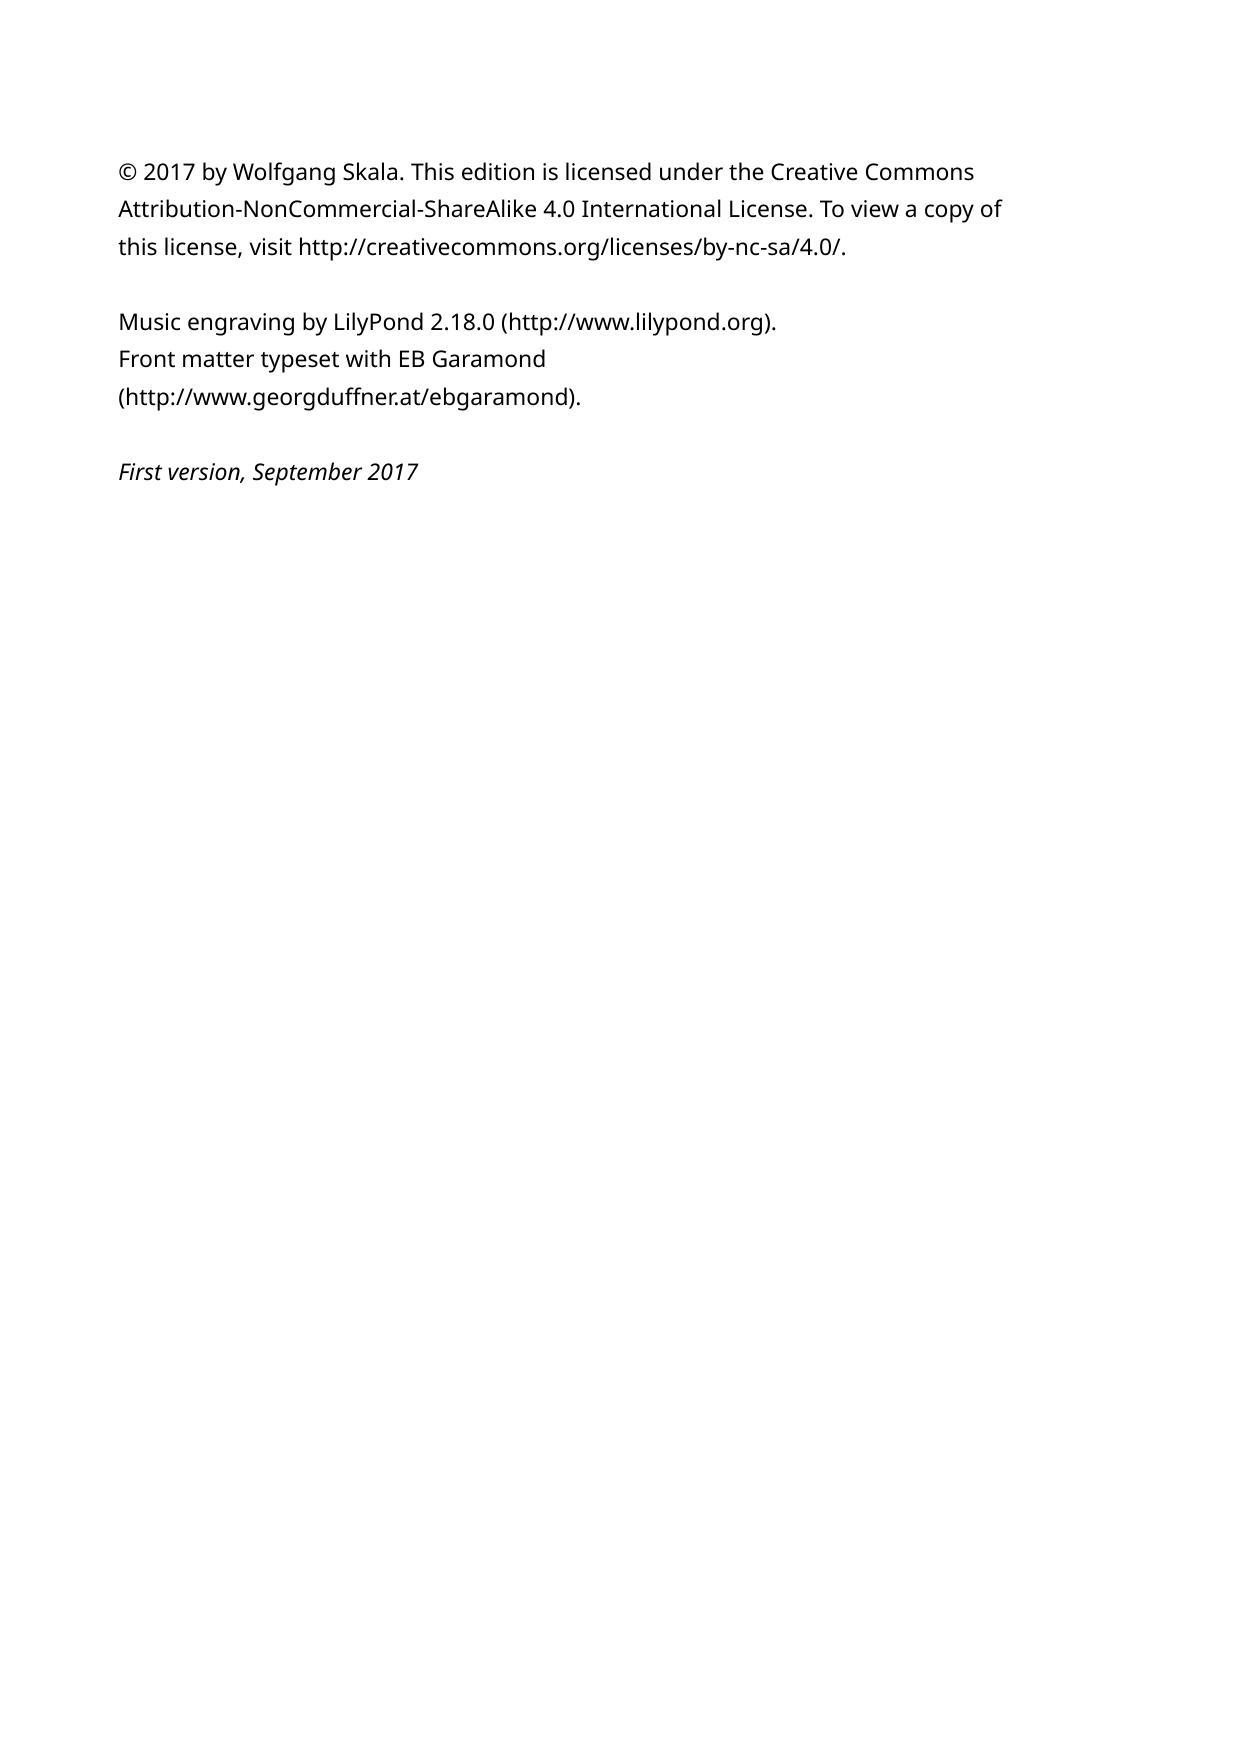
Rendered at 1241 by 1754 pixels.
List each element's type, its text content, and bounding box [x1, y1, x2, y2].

text First version, September 2017 [118, 456, 1004, 487]
text © 2017 by Wolfgang Skala. This edition is licensed under the Creative Commons Attribution-NonCommercial-ShareAlike 4.0 International License. To view a copy of this license, visit http://creativecommons.org/licenses/by-nc-sa/4.0/. [118, 156, 1004, 262]
text Music engraving by LilyPond 2.18.0 (http://www.lilypond.org). Front matter typeset with EB Garamond (http://www.georgduffner.at/ebgaramond). [118, 306, 1004, 412]
